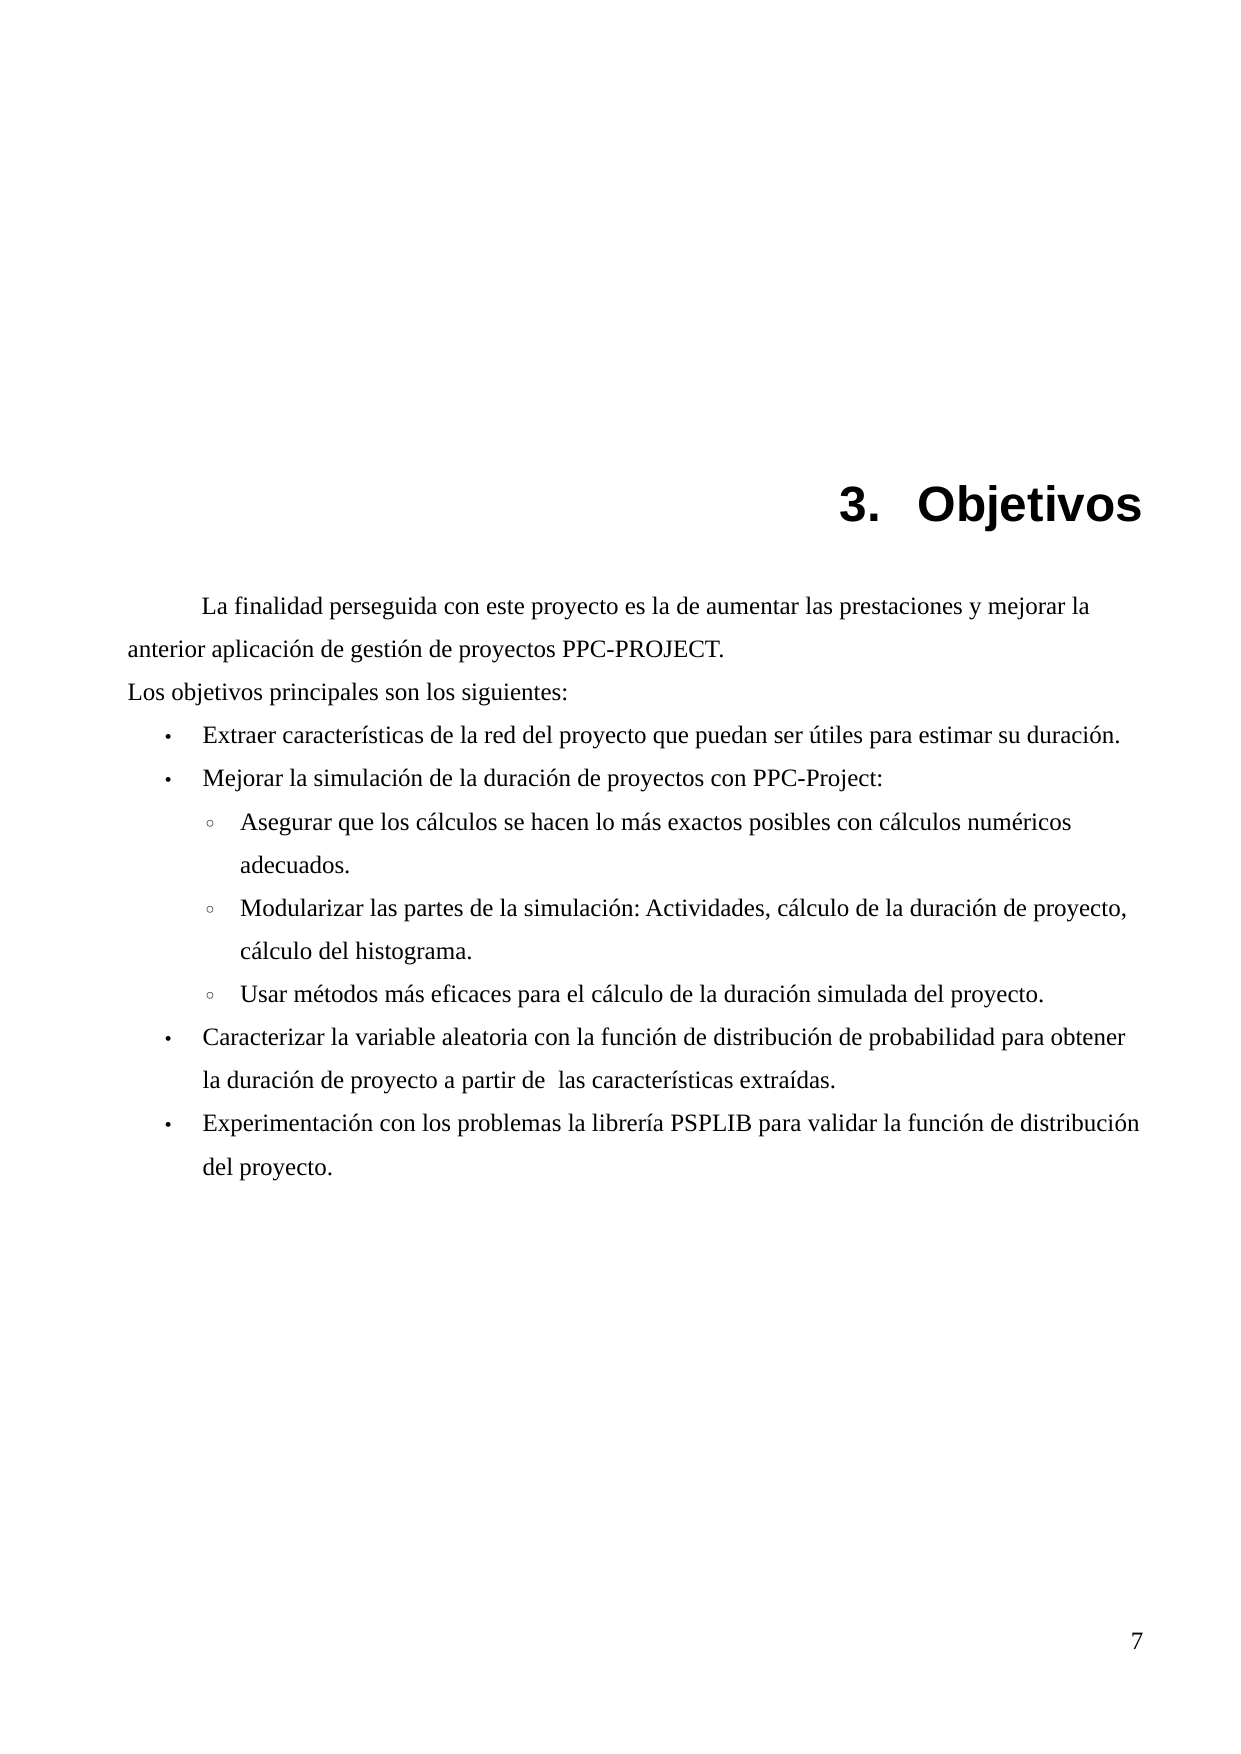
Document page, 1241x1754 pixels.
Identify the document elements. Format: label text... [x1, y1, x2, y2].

list Mejorar la simulación de la duración de proyectos con PPC-Project: [165, 763, 1143, 792]
text Los objetivos principales son los siguientes: [127, 677, 1143, 706]
text La finalidad perseguida con este proyecto es la de aumentar las prestaciones y mejorar la anterior aplicación de gestión de proyectos PPC-PROJECT. [127, 591, 1143, 663]
list Asegurar que los cálculos se hacen lo más exactos posibles con cálculos numéricos adecuados. [202, 807, 1143, 878]
list Caracterizar la variable aleatoria con la función de distribución de probabilidad para obtener la duración de proyecto a partir de las características extraídas. [165, 1022, 1143, 1094]
list Usar métodos más eficaces para el cálculo de la duración simulada del proyecto. [202, 979, 1143, 1008]
list Extraer características de la red del proyecto que puedan ser útiles para estimar su duración. [165, 720, 1143, 749]
list Modularizar las partes de la simulación: Actividades, cálculo de la duración de proyecto, cálculo del histograma. [202, 893, 1143, 965]
list Experimentación con los problemas la librería PSPLIB para validar la función de distribución del proyecto. [165, 1108, 1143, 1180]
subtitle Objetivos [127, 475, 1143, 532]
